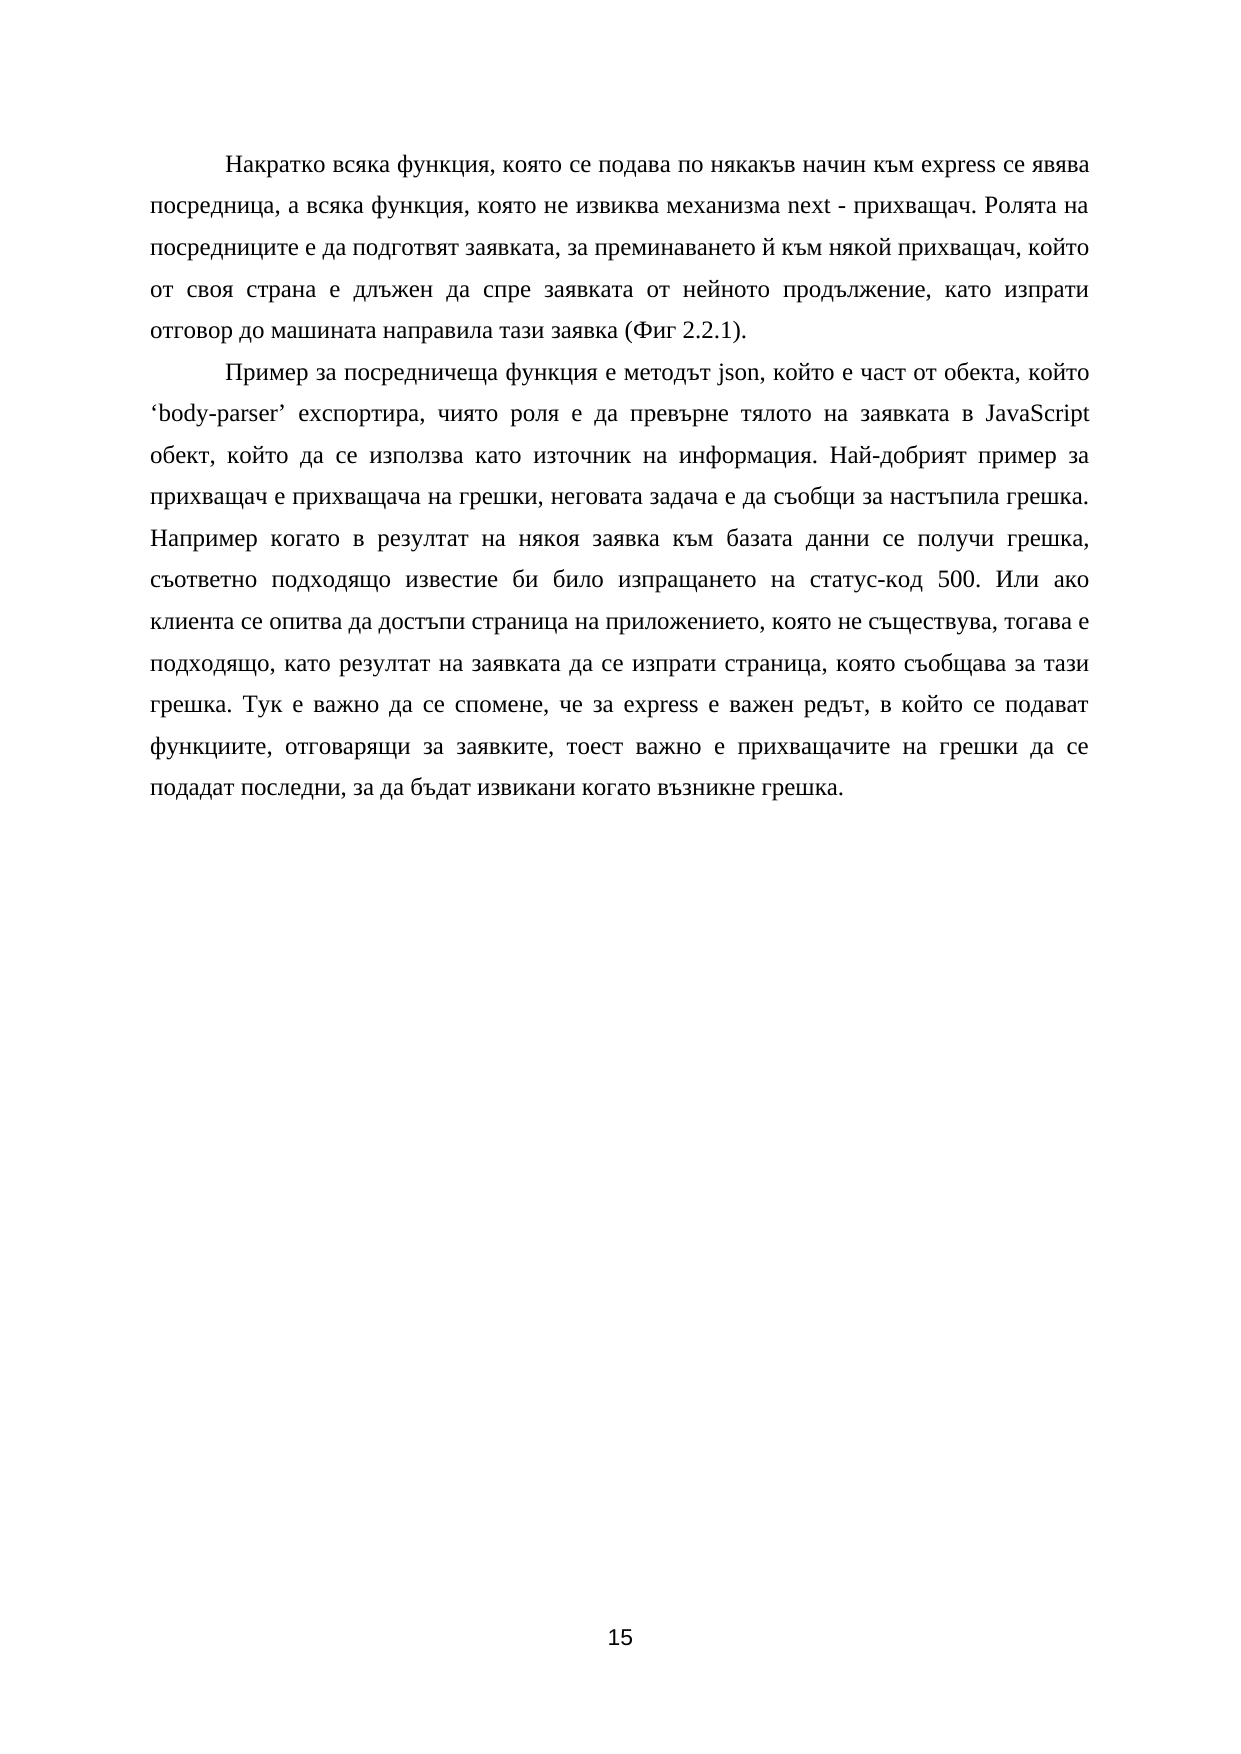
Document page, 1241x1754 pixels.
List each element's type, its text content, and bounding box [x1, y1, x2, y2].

text Пример за посредничеща функция е методът json, който е част от обекта, който ‘body-parser’ ехспортира, чиято роля е да превърне тялото на заявката в JavaScript обект, който да се използва като източник на информация. Най-добрият пример за прихващач е прихващача на грешки, неговата задача е да съобщи за настъпила грешка. Например когато в резултат на някоя заявка към базата данни се получи грешка, съответно подходящо известие би било изпращането на статус-код 500. Или ако клиента се опитва да достъпи страница на приложението, която не съществува, тогава е подходящо, като резултат на заявката да се изпрати страница, която съобщава за тази грешка. Тук е важно да се спомене, че за еxpress е важен редът, в който се подават функциите, отговарящи за заявките, тоест важно е прихващачите на грешки да се подадат последни, за да бъдат извикани когато възникне грешка. [150, 358, 1091, 801]
text Накратко всяка функция, която се подава по някакъв начин към express се явява посредница, а всяка функция, която не извиква механизма next - прихващач. Ролята на посредниците е да подготвят заявката, за преминаването й към някой прихващач, който от своя страна е длъжен да спре заявката от нейното продължение, като изпрати отговор до машината направила тази заявка (Фиг 2.2.1). [150, 150, 1091, 344]
